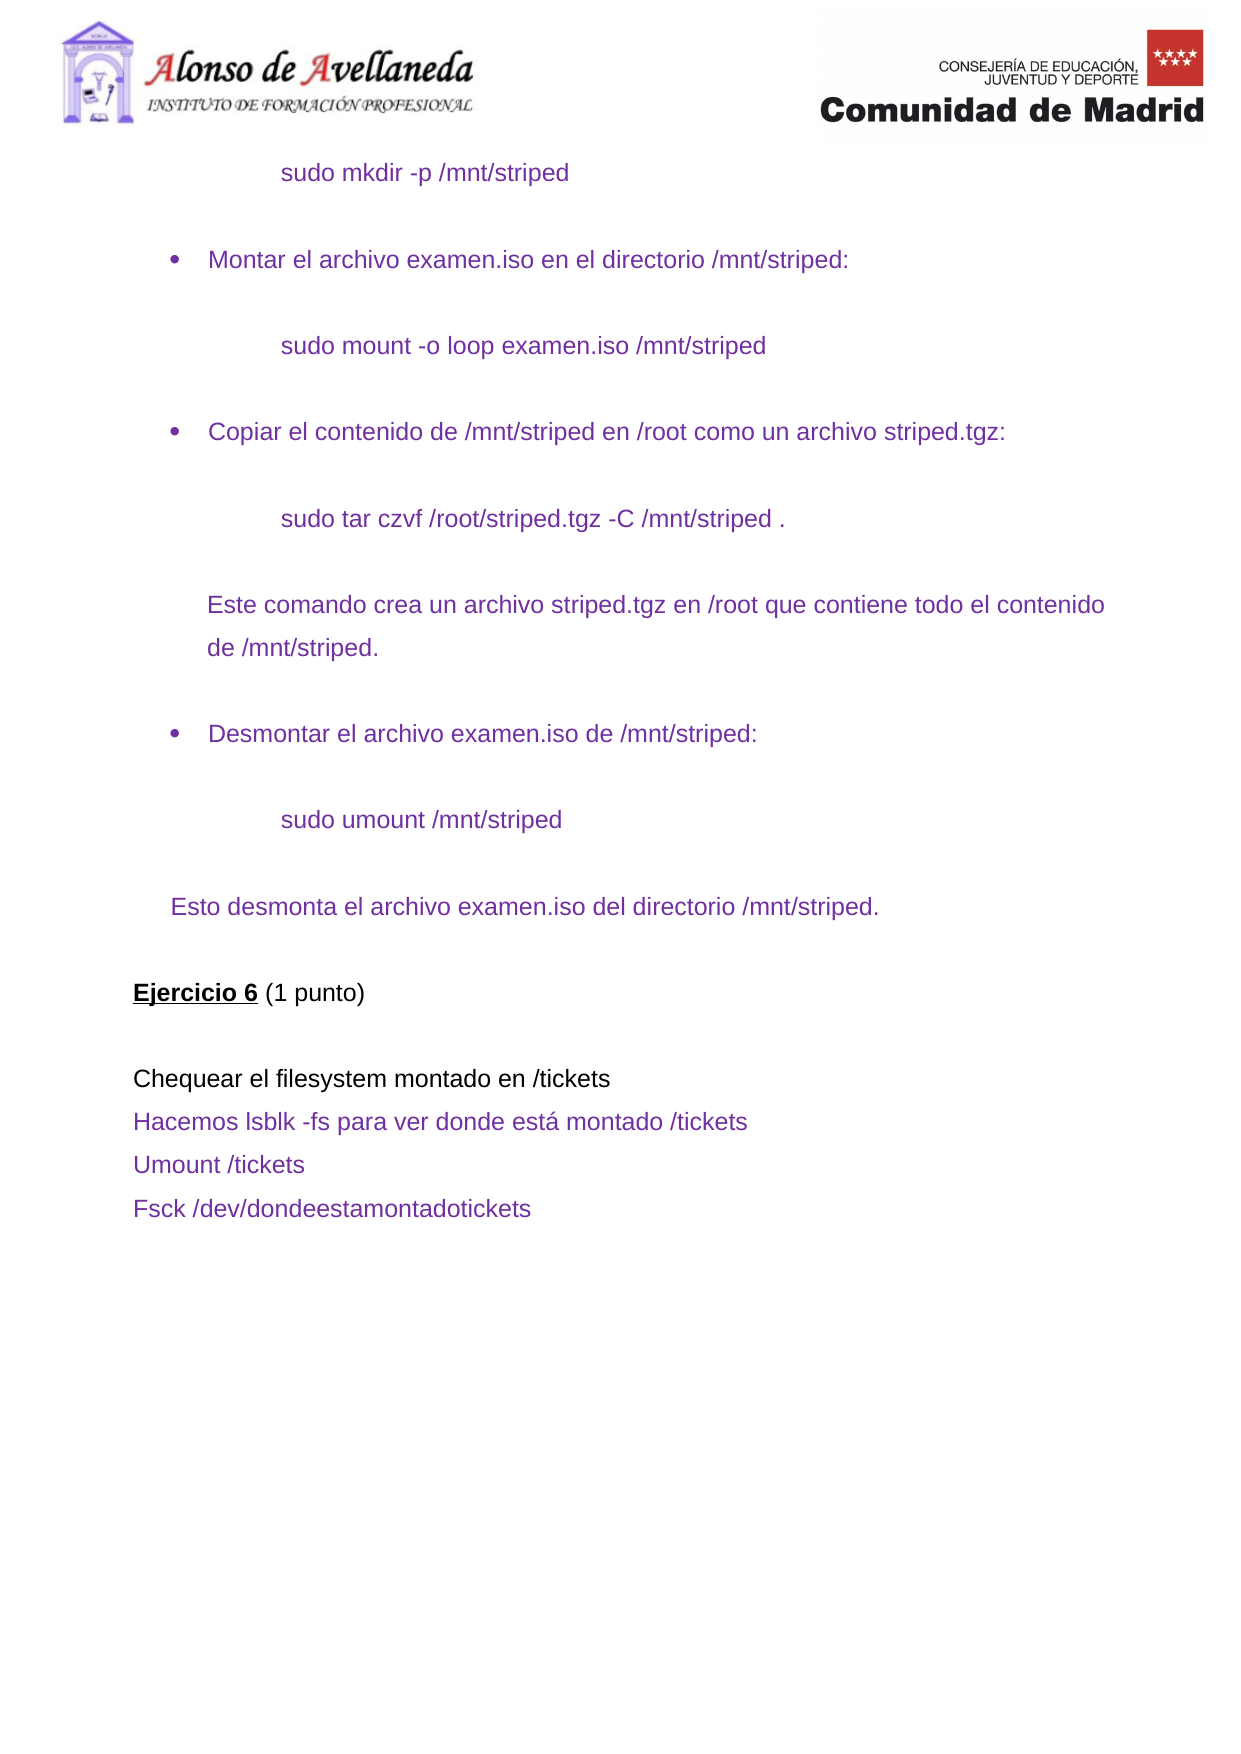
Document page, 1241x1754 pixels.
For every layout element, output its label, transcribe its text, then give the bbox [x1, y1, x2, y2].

list Desmontar el archivo examen.iso de /mnt/striped: [170, 719, 1107, 748]
text sudo umount /mnt/striped [207, 806, 1107, 834]
text Este comando crea un archivo striped.tgz en /root que contiene todo el contenido de /mnt/striped. [207, 590, 1107, 662]
list Montar el archivo examen.iso en el directorio /mnt/striped: [170, 244, 1107, 273]
list Copiar el contenido de /mnt/striped en /root como un archivo striped.tgz: [170, 417, 1107, 446]
text Esto desmonta el archivo examen.iso del directorio /mnt/striped. [133, 892, 1107, 921]
text Fsck /dev/dondeestamontadotickets [133, 1194, 1107, 1222]
text sudo mkdir -p /mnt/striped [207, 158, 1107, 187]
text sudo tar czvf /root/striped.tgz -C /mnt/striped . [207, 503, 1107, 532]
text sudo mount -o loop examen.iso /mnt/striped [207, 331, 1107, 360]
text Umount /tickets [133, 1151, 1107, 1179]
text Hacemos lsblk -fs para ver donde está montado /tickets [133, 1107, 1107, 1136]
text Chequear el filesystem montado en /tickets [133, 1064, 1107, 1093]
text Ejercicio 6 (1 punto) [133, 978, 1107, 1007]
